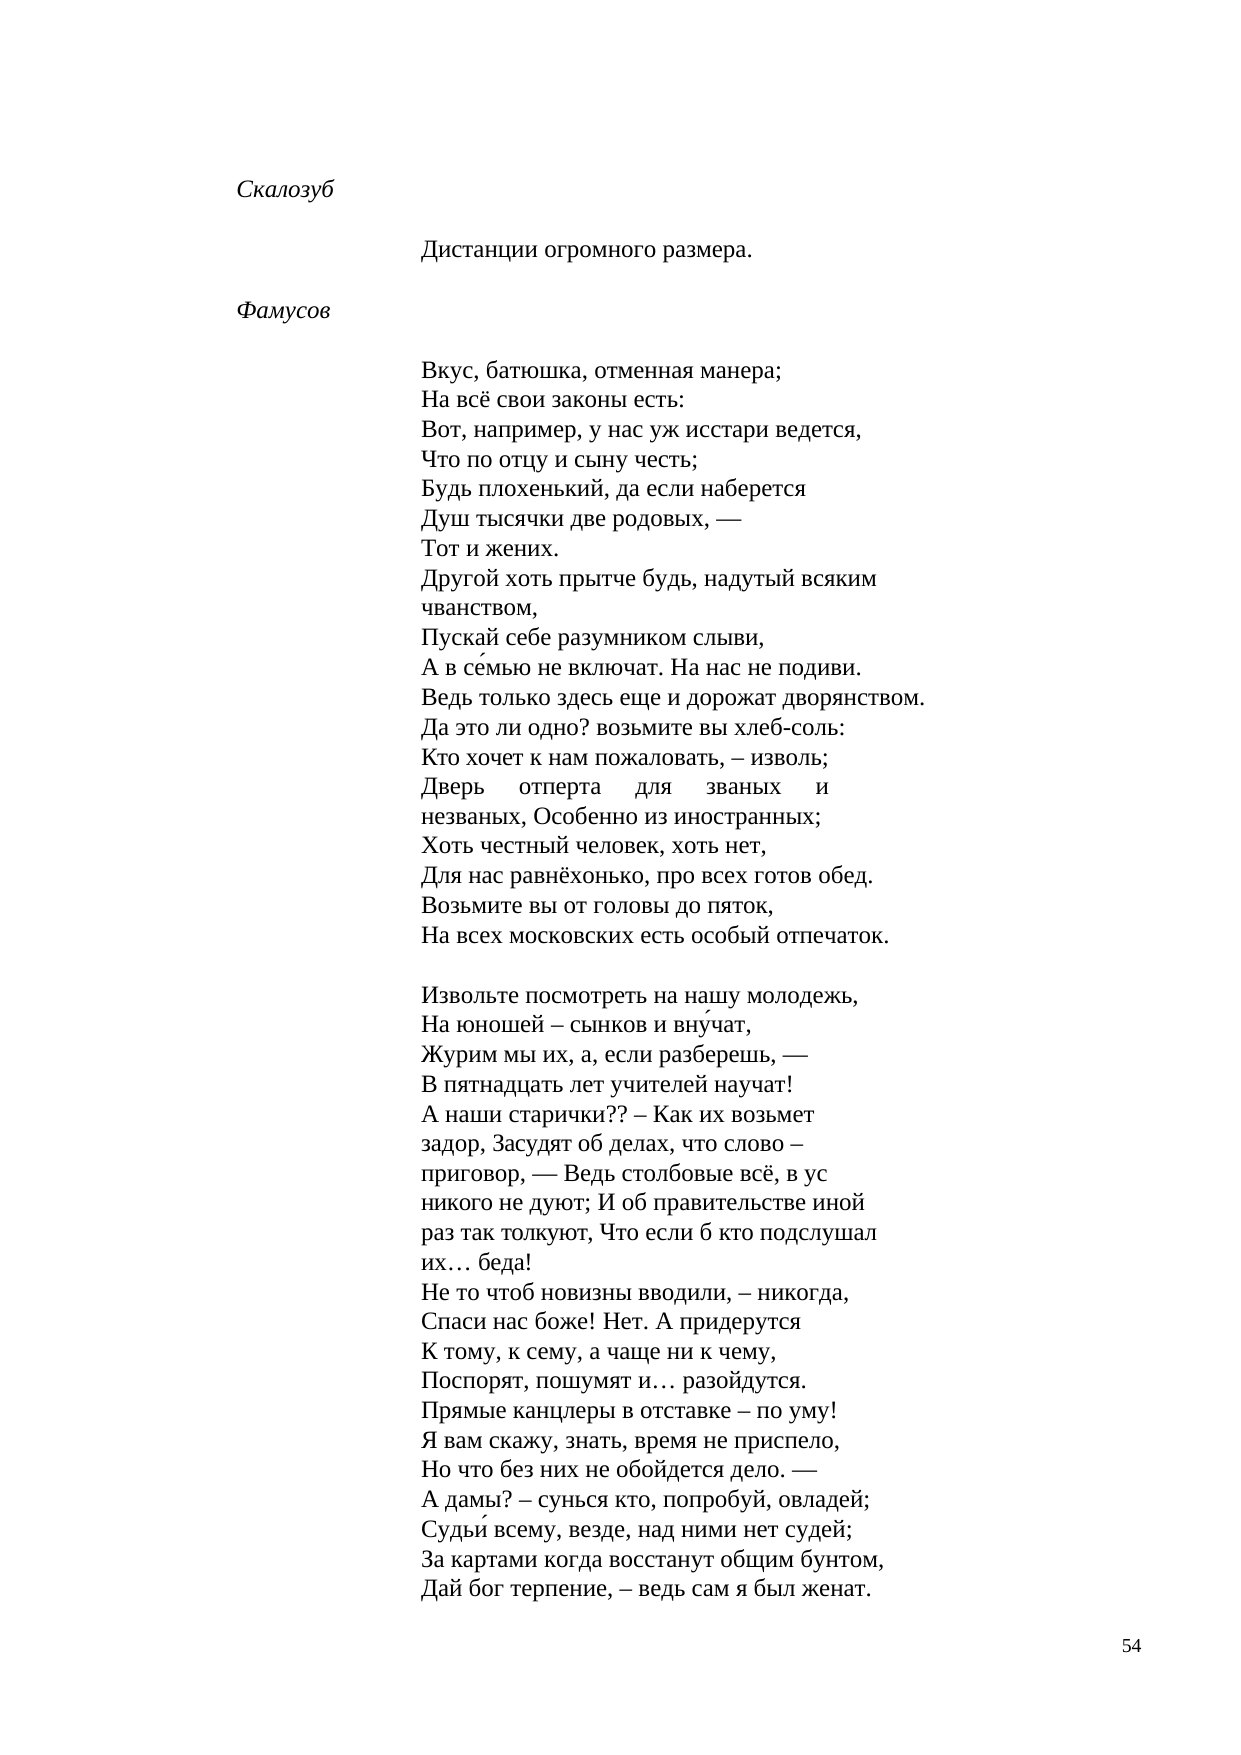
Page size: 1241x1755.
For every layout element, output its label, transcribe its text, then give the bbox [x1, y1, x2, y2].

text А в се́мью не включат. На нас не подиви. [421, 652, 1168, 681]
text Хоть честный человек, хоть нет, [421, 831, 1168, 859]
text Извольте посмотреть на нашу молодежь, На юношей – сынков и вну́чат, [421, 980, 881, 1038]
text А наши старички?? – Как их возьмет задор, Засудят об делах, что слово – приговор, — Ведь столбовые всё, в ус никого не дуют; И об правительстве иной раз так толкуют, Что если б кто подслушал их… беда! [421, 1099, 885, 1275]
text Вкус, батюшка, отменная манера; На всё свои законы есть: [421, 355, 794, 413]
text Кто хочет к нам пожаловать, – изволь; Дверь отперта для званых и незваных, Особенно из иностранных; [421, 742, 829, 829]
text Скалозуб [236, 174, 1168, 203]
text Фамусов [236, 295, 1168, 323]
text Будь плохенький, да если наберется Душ тысячки две родовых, — [421, 473, 846, 532]
text На всех московских есть особый отпечаток. [421, 920, 1168, 949]
text Другой хоть прытче будь, надутый всяким чванством, [421, 563, 879, 621]
text Пускай себе разумником слыви, [421, 622, 1168, 651]
text Для нас равнёхонько, про всех готов обед. Возьмите вы от головы до пяток, [421, 861, 893, 919]
text Ведь только здесь еще и дорожат дворянством. Да это ли одно? возьмите вы хлеб-соль: [421, 682, 946, 741]
text Вот, например, у нас уж исстари ведется, Что по отцу и сыну честь; [421, 414, 893, 472]
text Дистанции огромного размера. [421, 234, 1168, 263]
text За картами когда восстанут общим бунтом, Дай бог терпение, – ведь сам я был женат. [421, 1544, 893, 1602]
text А дамы? – сунься кто, попробуй, овладей; Судьи́ всему, везде, над ними нет судей; [421, 1484, 893, 1543]
text Журим мы их, а, если разберешь, — В пятнадцать лет учителей научат! [421, 1039, 819, 1098]
text Не то чтоб новизны вводили, – никогда, Спаси нас боже! Нет. А придерутся [421, 1277, 893, 1335]
text К тому, к сему, а чаще ни к чему, Поспорят, пошумят и… разойдутся. Прямые канцлеры в отставке – по уму! Я вам скажу, знать, время не приспело, Но что без них не обойдется дело. — [421, 1336, 846, 1483]
text Тот и жених. [421, 533, 1168, 562]
